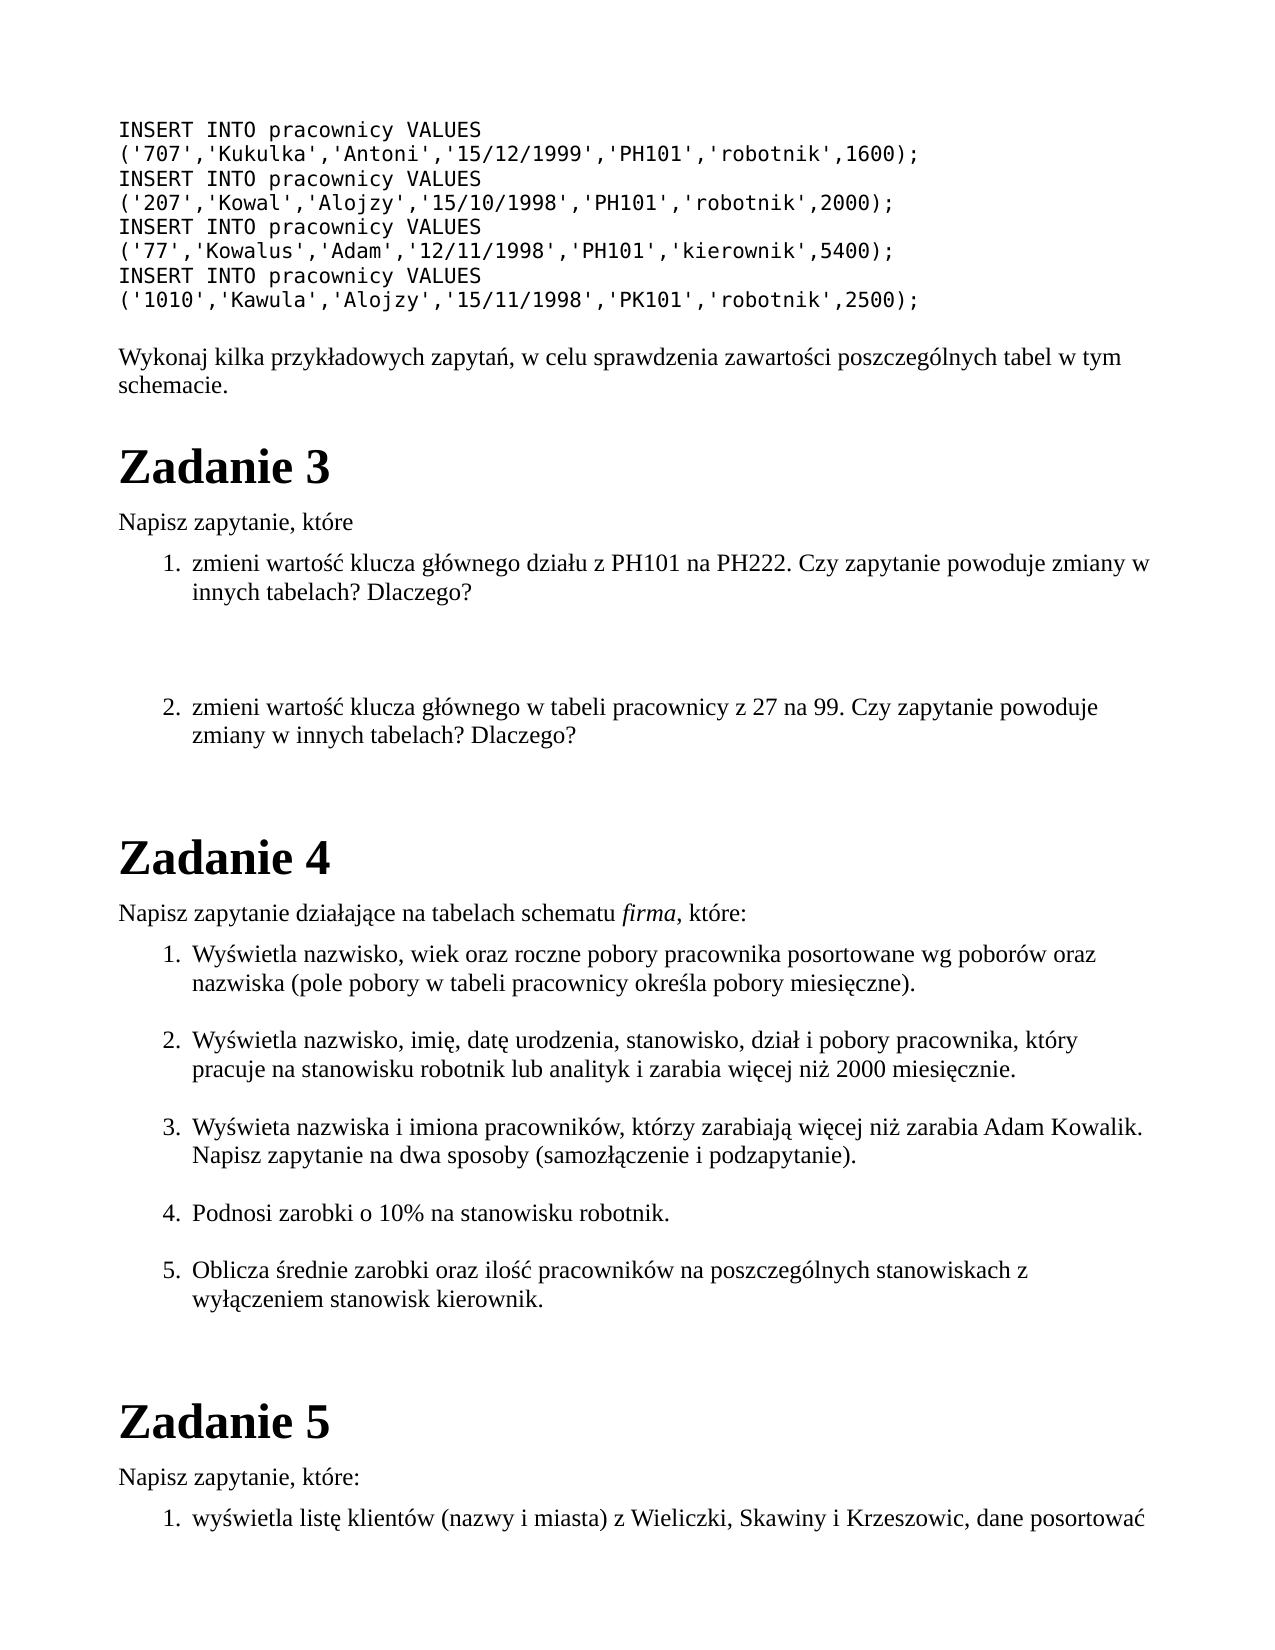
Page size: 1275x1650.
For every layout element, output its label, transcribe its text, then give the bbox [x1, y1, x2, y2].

text Napisz zapytanie działające na tabelach schematu firma, które: [118, 898, 1157, 927]
list zmieni wartość klucza głównego w tabeli pracownicy z 27 na 99. Czy zapytanie powoduje zmiany w innych tabelach? Dlaczego? [162, 692, 1157, 749]
list Wyświetla nazwisko, imię, datę urodzenia, stanowisko, dział i pobory pracownika, który pracuje na stanowisku robotnik lub analityk i zarabia więcej niż 2000 miesięcznie. [162, 1026, 1157, 1083]
text INSERT INTO pracownicy VALUES ('1010','Kawula','Alojzy','15/11/1998','PK101','robotnik',2500); [118, 264, 1157, 312]
text INSERT INTO pracownicy VALUES ('77','Kowalus','Adam','12/11/1998','PH101','kierownik',5400); [118, 215, 1157, 264]
list zmieni wartość klucza głównego działu z PH101 na PH222. Czy zapytanie powoduje zmiany w innych tabelach? Dlaczego? [162, 548, 1157, 606]
list wyświetla listę klientów (nazwy i miasta) z Wieliczki, Skawiny i Krzeszowic, dane posortować [162, 1503, 1157, 1532]
list Wyświetla nazwisko, wiek oraz roczne pobory pracownika posortowane wg poborów oraz nazwiska (pole pobory w tabeli pracownicy określa pobory miesięczne). [162, 939, 1157, 997]
subtitle Zadanie 4 [118, 828, 1157, 886]
text Napisz zapytanie, które: [118, 1462, 1157, 1491]
subtitle Zadanie 3 [118, 437, 1157, 494]
list Podnosi zarobki o 10% na stanowisku robotnik. [162, 1198, 1157, 1227]
text INSERT INTO pracownicy VALUES ('707','Kukulka','Antoni','15/12/1999','PH101','robotnik',1600); [118, 118, 1157, 167]
subtitle Zadanie 5 [118, 1392, 1157, 1449]
text Wykonaj kilka przykładowych zapytań, w celu sprawdzenia zawartości poszczególnych tabel w tym schemacie. [118, 342, 1157, 399]
list Wyświeta nazwiska i imiona pracowników, którzy zarabiają więcej niż zarabia Adam Kowalik. Napisz zapytanie na dwa sposoby (samozłączenie i podzapytanie). [162, 1112, 1157, 1169]
text INSERT INTO pracownicy VALUES ('207','Kowal','Alojzy','15/10/1998','PH101','robotnik',2000); [118, 167, 1157, 215]
text Napisz zapytanie, które [118, 507, 1157, 536]
list Oblicza średnie zarobki oraz ilość pracowników na poszczególnych stanowiskach z wyłączeniem stanowisk kierownik. [162, 1256, 1157, 1313]
